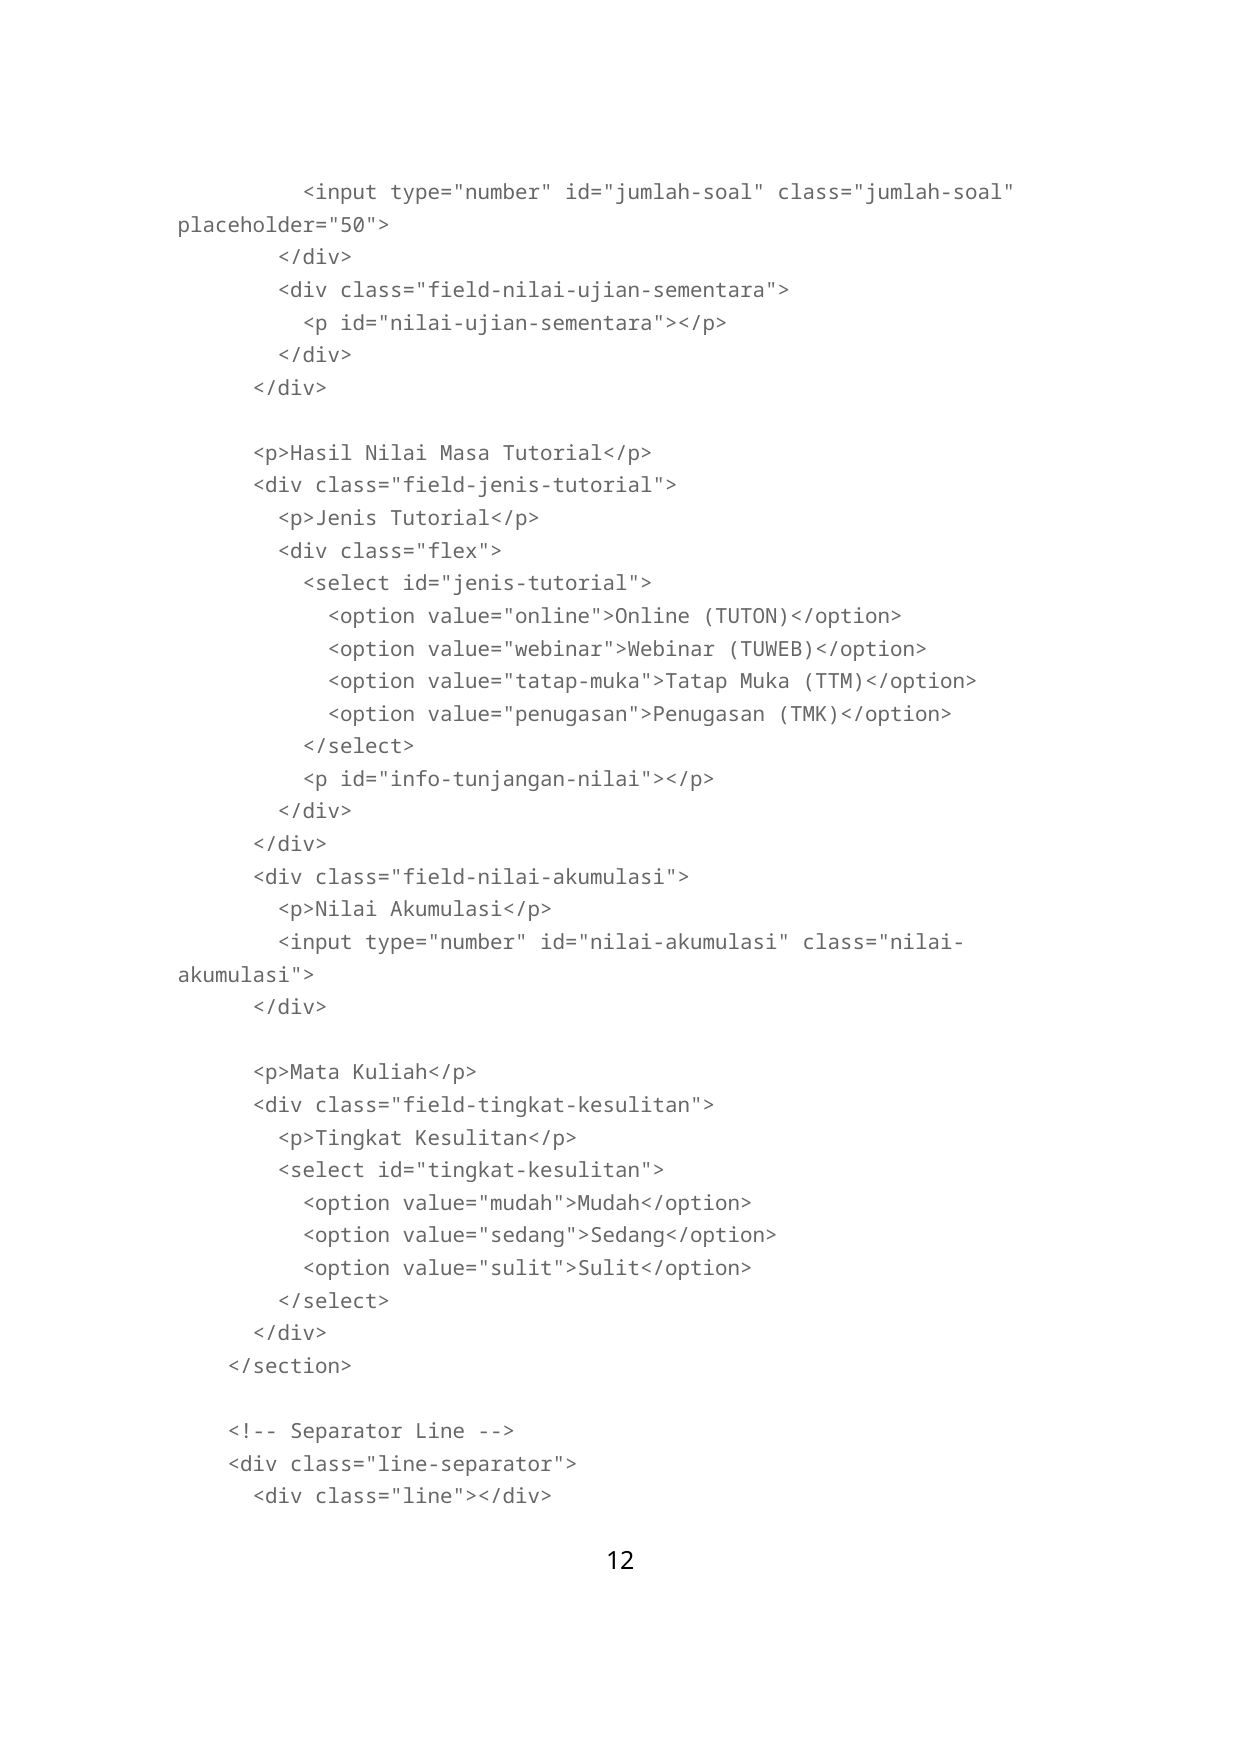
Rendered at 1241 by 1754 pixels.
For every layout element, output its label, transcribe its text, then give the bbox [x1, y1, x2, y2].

text <select id="jenis-tutorial"> [177, 568, 1063, 597]
text </section> [177, 1351, 1063, 1379]
text </div> [177, 340, 1063, 369]
text <p>Tingkat Kesulitan</p> [177, 1123, 1063, 1151]
text <div class="line"></div> [177, 1481, 1063, 1510]
text <input type="number" id="jumlah-soal" class="jumlah-soal" placeholder="50"> [177, 177, 1063, 238]
text <p>Mata Kuliah</p> [177, 1057, 1063, 1086]
text <div class="field-jenis-tutorial"> [177, 471, 1063, 499]
text </div> [177, 829, 1063, 858]
text <option value="webinar">Webinar (TUWEB)</option> [177, 634, 1063, 662]
text </select> [177, 731, 1063, 760]
text <p>Jenis Tutorial</p> [177, 503, 1063, 532]
text <option value="mudah">Mudah</option> [177, 1188, 1063, 1216]
text <p>Nilai Akumulasi</p> [177, 894, 1063, 923]
text <div class="field-nilai-akumulasi"> [177, 862, 1063, 890]
text <div class="flex"> [177, 536, 1063, 564]
text <input type="number" id="nilai-akumulasi" class="nilai-akumulasi"> [177, 927, 1063, 988]
text <p id="nilai-ujian-sementara"></p> [177, 308, 1063, 336]
text <p>Hasil Nilai Masa Tutorial</p> [177, 438, 1063, 466]
text </div> [177, 1318, 1063, 1347]
text <option value="tatap-muka">Tatap Muka (TTM)</option> [177, 666, 1063, 695]
text <option value="sulit">Sulit</option> [177, 1253, 1063, 1282]
text <select id="tingkat-kesulitan"> [177, 1155, 1063, 1184]
text <option value="online">Online (TUTON)</option> [177, 601, 1063, 629]
text </div> [177, 992, 1063, 1021]
text <p id="info-tunjangan-nilai"></p> [177, 764, 1063, 792]
text </div> [177, 373, 1063, 401]
text <div class="field-nilai-ujian-sementara"> [177, 275, 1063, 303]
text </select> [177, 1286, 1063, 1314]
text </div> [177, 797, 1063, 825]
text <div class="line-separator"> [177, 1449, 1063, 1477]
text <div class="field-tingkat-kesulitan"> [177, 1090, 1063, 1118]
text <option value="penugasan">Penugasan (TMK)</option> [177, 699, 1063, 727]
text </div> [177, 242, 1063, 271]
text <option value="sedang">Sedang</option> [177, 1221, 1063, 1249]
text <!-- Separator Line --> [177, 1416, 1063, 1444]
